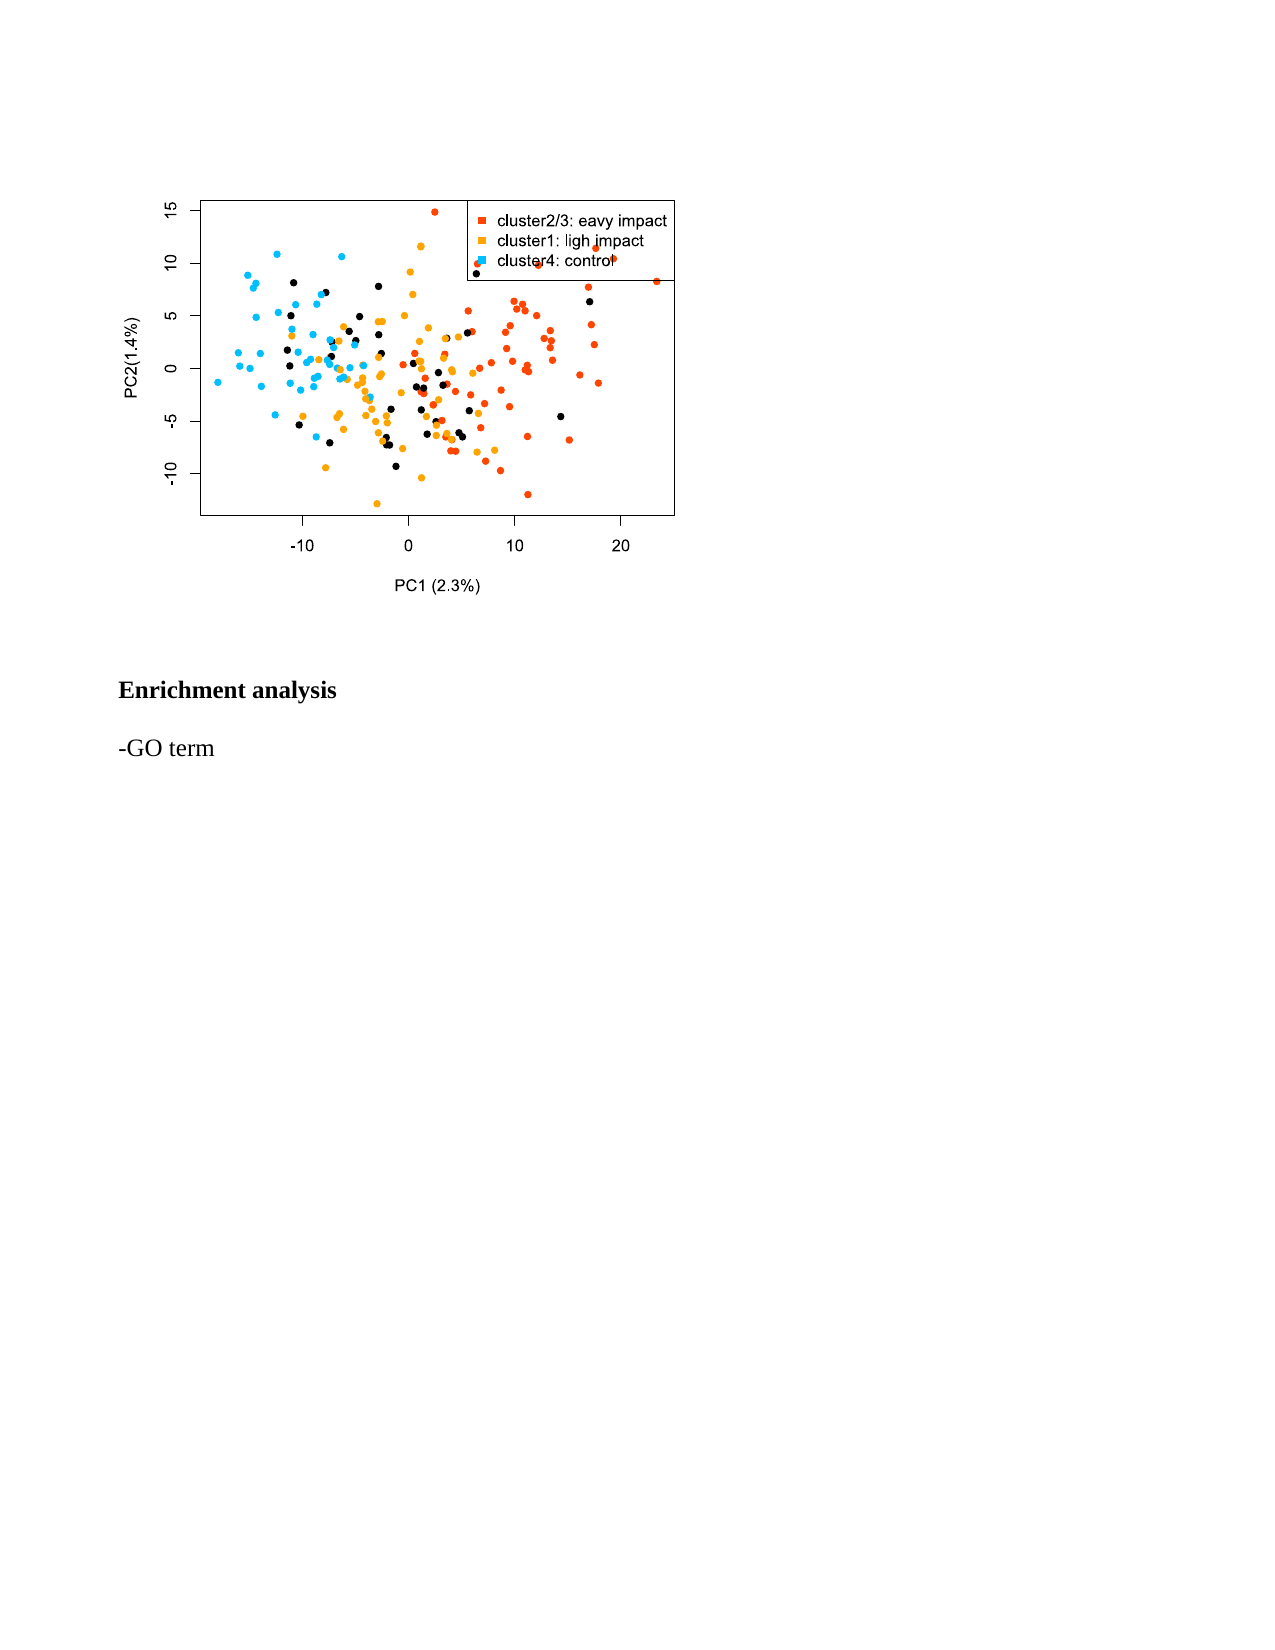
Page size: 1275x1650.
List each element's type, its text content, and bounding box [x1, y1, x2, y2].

text Enrichment analysis [118, 675, 1157, 704]
text -GO term [118, 733, 1157, 761]
